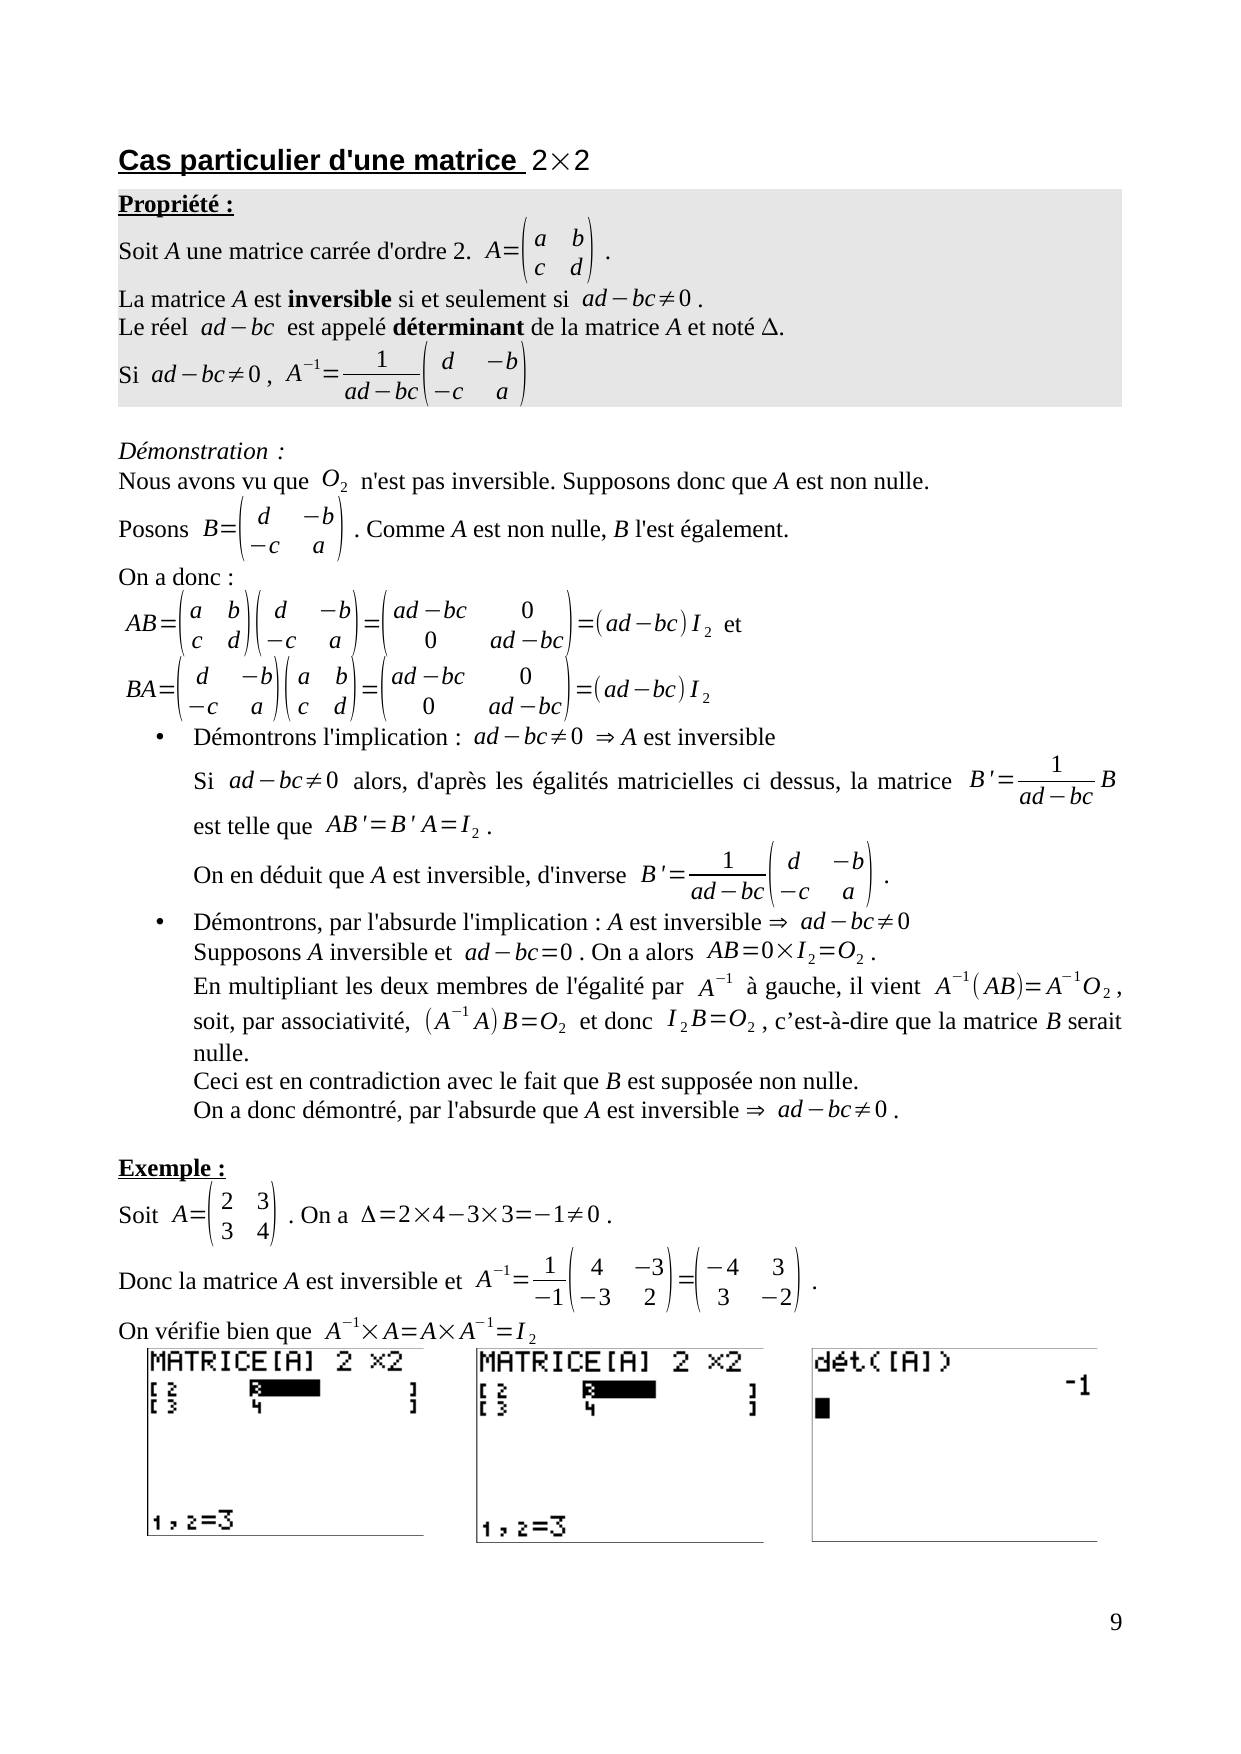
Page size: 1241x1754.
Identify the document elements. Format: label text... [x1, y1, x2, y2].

text Démonstration : [118, 436, 1122, 464]
text On vérifie bien que [118, 1313, 1122, 1348]
list En multipliant les deux membres de l'égalité par à gauche, il vient , soit, par associativité, et donc , c’est-à-dire que la matrice B serait nulle. [156, 968, 1122, 1066]
list Ceci est en contradiction avec le fait que B est supposée non nulle. [156, 1066, 1122, 1095]
table_header [453, 1348, 787, 1547]
list On en déduit que A est inversible, d'inverse . [156, 842, 1122, 907]
list On a donc démontré, par l'absurde que A est inversible ⇒ . [156, 1095, 1122, 1124]
text On a donc : [118, 562, 1122, 591]
text et [118, 591, 1122, 656]
table_header [788, 1348, 1122, 1547]
list Démontrons, par l'absurde l'implication : A est inversible ⇒ [156, 907, 1122, 936]
list Supposons A inversible et . On a alors . [156, 936, 1122, 968]
text Propriété : [118, 189, 1122, 218]
subtitle Cas particulier d'une matrice [118, 143, 1122, 177]
text Exemple : [118, 1153, 1122, 1181]
text Posons . Comme A est non nulle, B l'est également. [118, 496, 1122, 562]
list Démontrons l'implication : ⇒ A est inversible [156, 722, 1122, 751]
table_header [118, 1348, 453, 1547]
text Si , [118, 341, 1122, 407]
list Si alors, d'après les égalités matricielles ci dessus, la matrice est telle que . [156, 751, 1122, 842]
text La matrice A est inversible si et seulement si . [118, 284, 1122, 312]
text Soit A une matrice carrée d'ordre 2. . [118, 218, 1122, 284]
text Nous avons vu que n'est pas inversible. Supposons donc que A est non nulle. [118, 464, 1122, 496]
text Soit . On a . [118, 1181, 1122, 1247]
text Donc la matrice A est inversible et . [118, 1247, 1122, 1313]
text Le réel est appelé déterminant de la matrice A et noté . [118, 312, 1122, 341]
